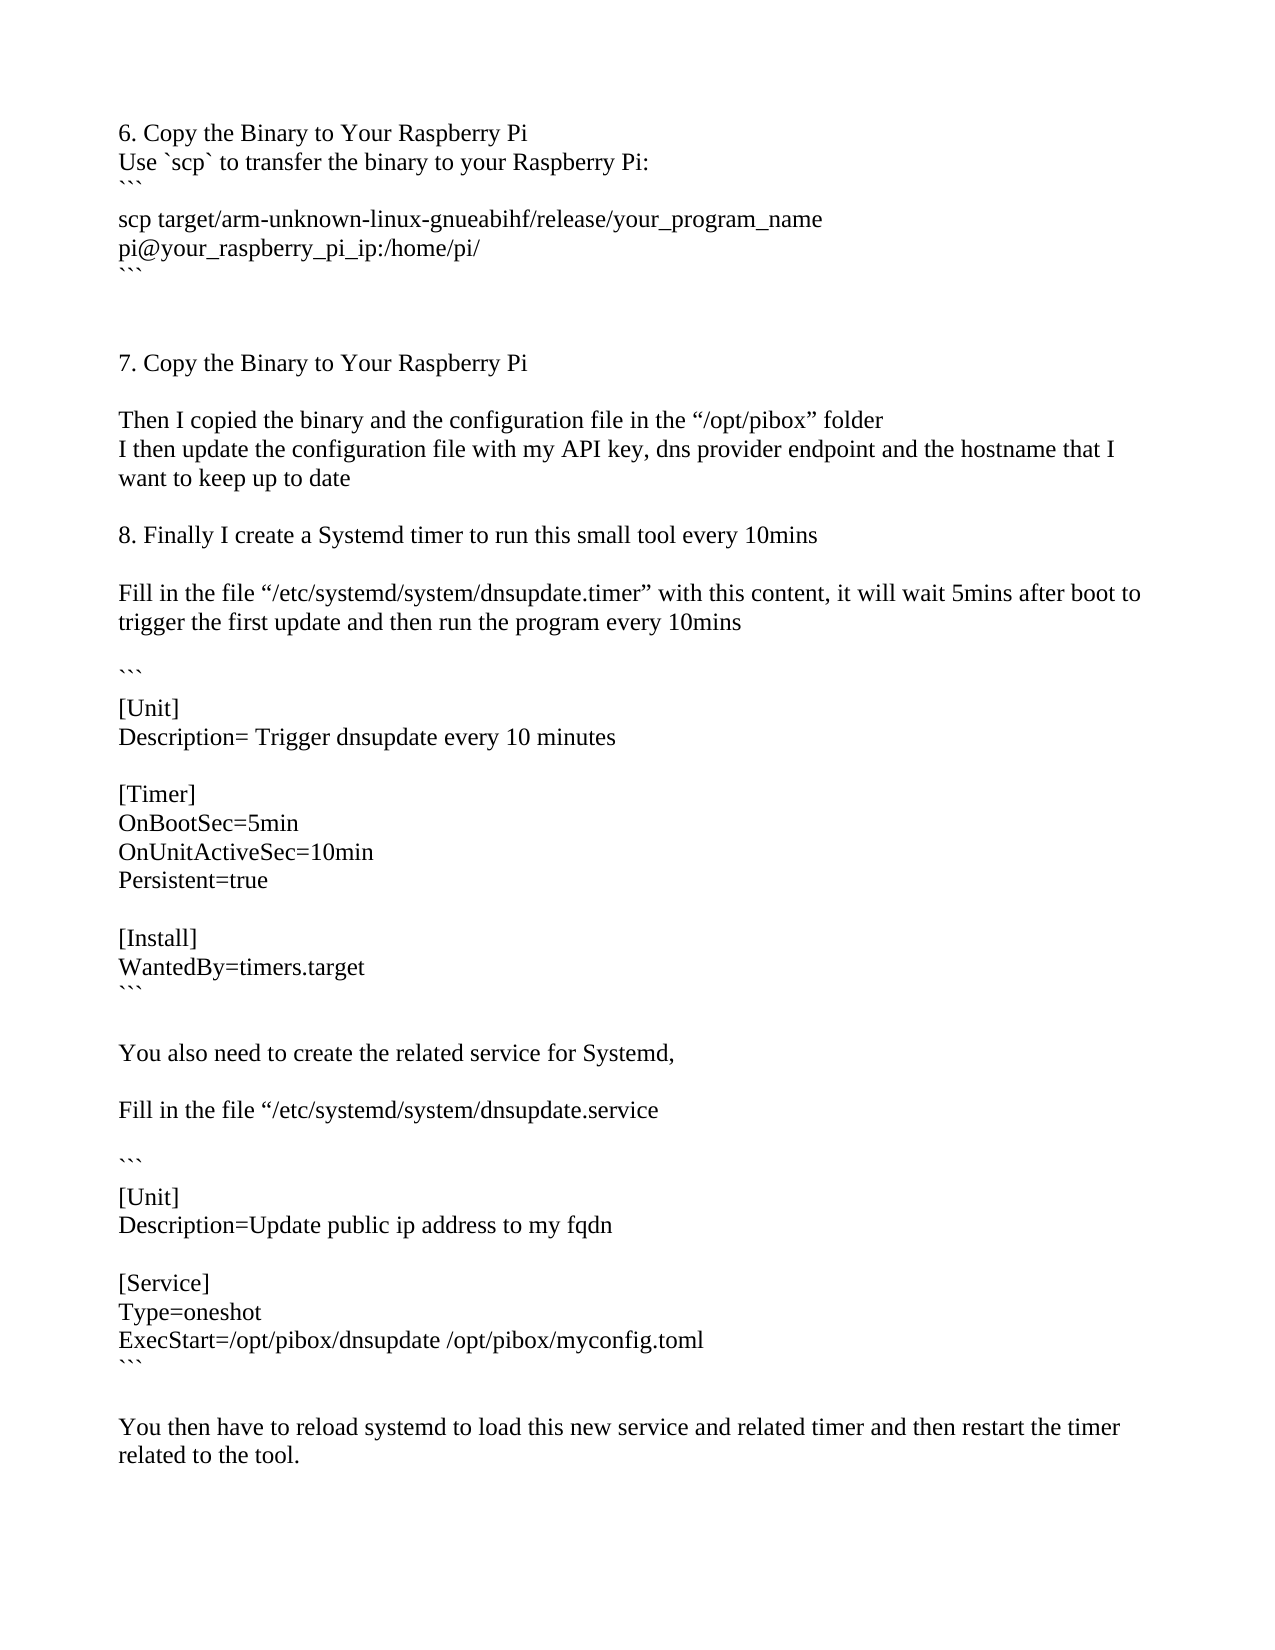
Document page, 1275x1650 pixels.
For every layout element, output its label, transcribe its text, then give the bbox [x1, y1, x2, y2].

text WantedBy=timers.target [118, 952, 1157, 981]
text [Install] [118, 923, 1157, 952]
text 6. Copy the Binary to Your Raspberry Pi [118, 118, 1157, 147]
text 7. Copy the Binary to Your Raspberry Pi [118, 348, 1157, 377]
text ``` [118, 262, 1157, 291]
text Description= Trigger dnsupdate every 10 minutes [118, 722, 1157, 751]
text ``` [118, 1153, 1157, 1182]
text You also need to create the related service for Systemd, [118, 1038, 1157, 1067]
text ``` [118, 176, 1157, 204]
text [Service] [118, 1268, 1157, 1297]
text ``` [118, 981, 1157, 1009]
text Use `scp` to transfer the binary to your Raspberry Pi: [118, 147, 1157, 176]
text OnBootSec=5min [118, 808, 1157, 837]
text Fill in the file “/etc/systemd/system/dnsupdate.timer” with this content, it will wait 5mins after boot to trigger the first update and then run the program every 10mins [118, 578, 1157, 636]
text You then have to reload systemd to load this new service and related timer and then restart the timer related to the tool. [118, 1412, 1157, 1469]
text ExecStart=/opt/pibox/dnsupdate /opt/pibox/myconfig.toml [118, 1326, 1157, 1354]
text Then I copied the binary and the configuration file in the “/opt/pibox” folder [118, 406, 1157, 434]
text ``` [118, 664, 1157, 693]
text OnUnitActiveSec=10min [118, 837, 1157, 866]
text Persistent=true [118, 866, 1157, 894]
text 8. Finally I create a Systemd timer to run this small tool every 10mins [118, 521, 1157, 549]
text Type=oneshot [118, 1297, 1157, 1326]
text Fill in the file “/etc/systemd/system/dnsupdate.service [118, 1096, 1157, 1124]
text ``` [118, 1354, 1157, 1383]
text scp target/arm-unknown-linux-gnueabihf/release/your_program_name pi@your_raspberry_pi_ip:/home/pi/ [118, 204, 1157, 262]
text Description=Update public ip address to my fqdn [118, 1211, 1157, 1239]
text [Unit] [118, 1182, 1157, 1211]
text [Timer] [118, 779, 1157, 808]
text [Unit] [118, 693, 1157, 722]
text I then update the configuration file with my API key, dns provider endpoint and the hostname that I want to keep up to date [118, 434, 1157, 492]
